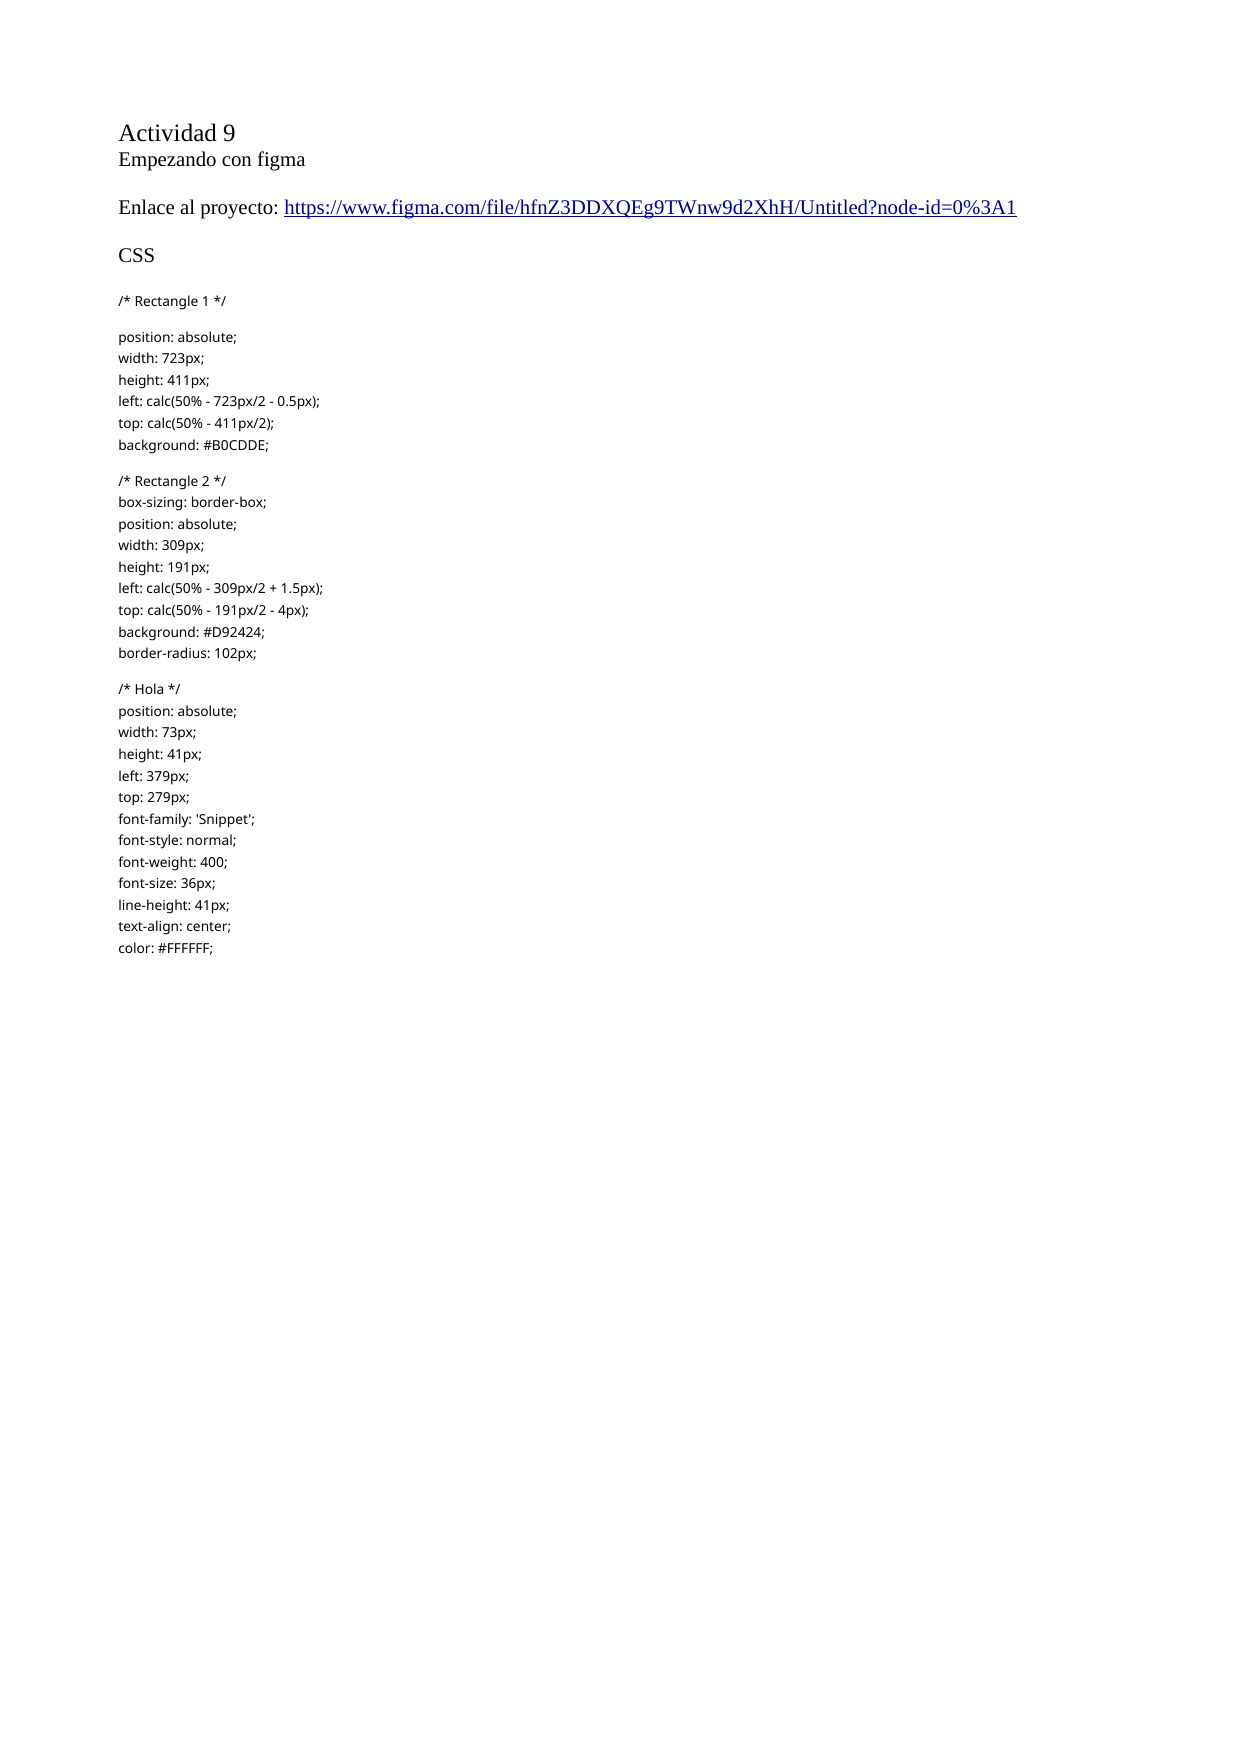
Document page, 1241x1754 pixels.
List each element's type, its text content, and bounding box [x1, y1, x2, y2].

text /* Rectangle 1 */ [118, 291, 1122, 310]
text left: calc(50% - 309px/2 + 1.5px); [118, 579, 1122, 598]
text width: 309px; [118, 536, 1122, 555]
text height: 191px; [118, 558, 1122, 576]
text border-radius: 102px; [118, 644, 1122, 663]
text font-size: 36px; [118, 874, 1122, 893]
text /* Rectangle 2 */ [118, 471, 1122, 490]
text background: #D92424; [118, 622, 1122, 641]
text top: 279px; [118, 788, 1122, 807]
text Enlace al proyecto: https://www.figma.com/file/hfnZ3DDXQEg9TWnw9d2XhH/Untitled?node-id=0%3A1 [118, 195, 1122, 219]
text font-family: 'Snippet'; [118, 809, 1122, 828]
text position: absolute; [118, 514, 1122, 533]
text width: 73px; [118, 723, 1122, 742]
text height: 41px; [118, 745, 1122, 763]
text box-sizing: border-box; [118, 493, 1122, 512]
text left: 379px; [118, 766, 1122, 785]
text line-height: 41px; [118, 896, 1122, 914]
text left: calc(50% - 723px/2 - 0.5px); [118, 392, 1122, 411]
text top: calc(50% - 191px/2 - 4px); [118, 601, 1122, 619]
text /* Hola */ [118, 680, 1122, 699]
text height: 411px; [118, 371, 1122, 389]
text CSS [118, 243, 1122, 267]
text width: 723px; [118, 349, 1122, 368]
text Empezando con figma [118, 147, 1122, 171]
text position: absolute; [118, 327, 1122, 346]
text font-style: normal; [118, 831, 1122, 850]
text color: #FFFFFF; [118, 939, 1122, 957]
text top: calc(50% - 411px/2); [118, 414, 1122, 432]
text background: #B0CDDE; [118, 435, 1122, 454]
text text-align: center; [118, 917, 1122, 936]
text font-weight: 400; [118, 852, 1122, 871]
text Actividad 9 [118, 118, 1122, 147]
text position: absolute; [118, 702, 1122, 720]
